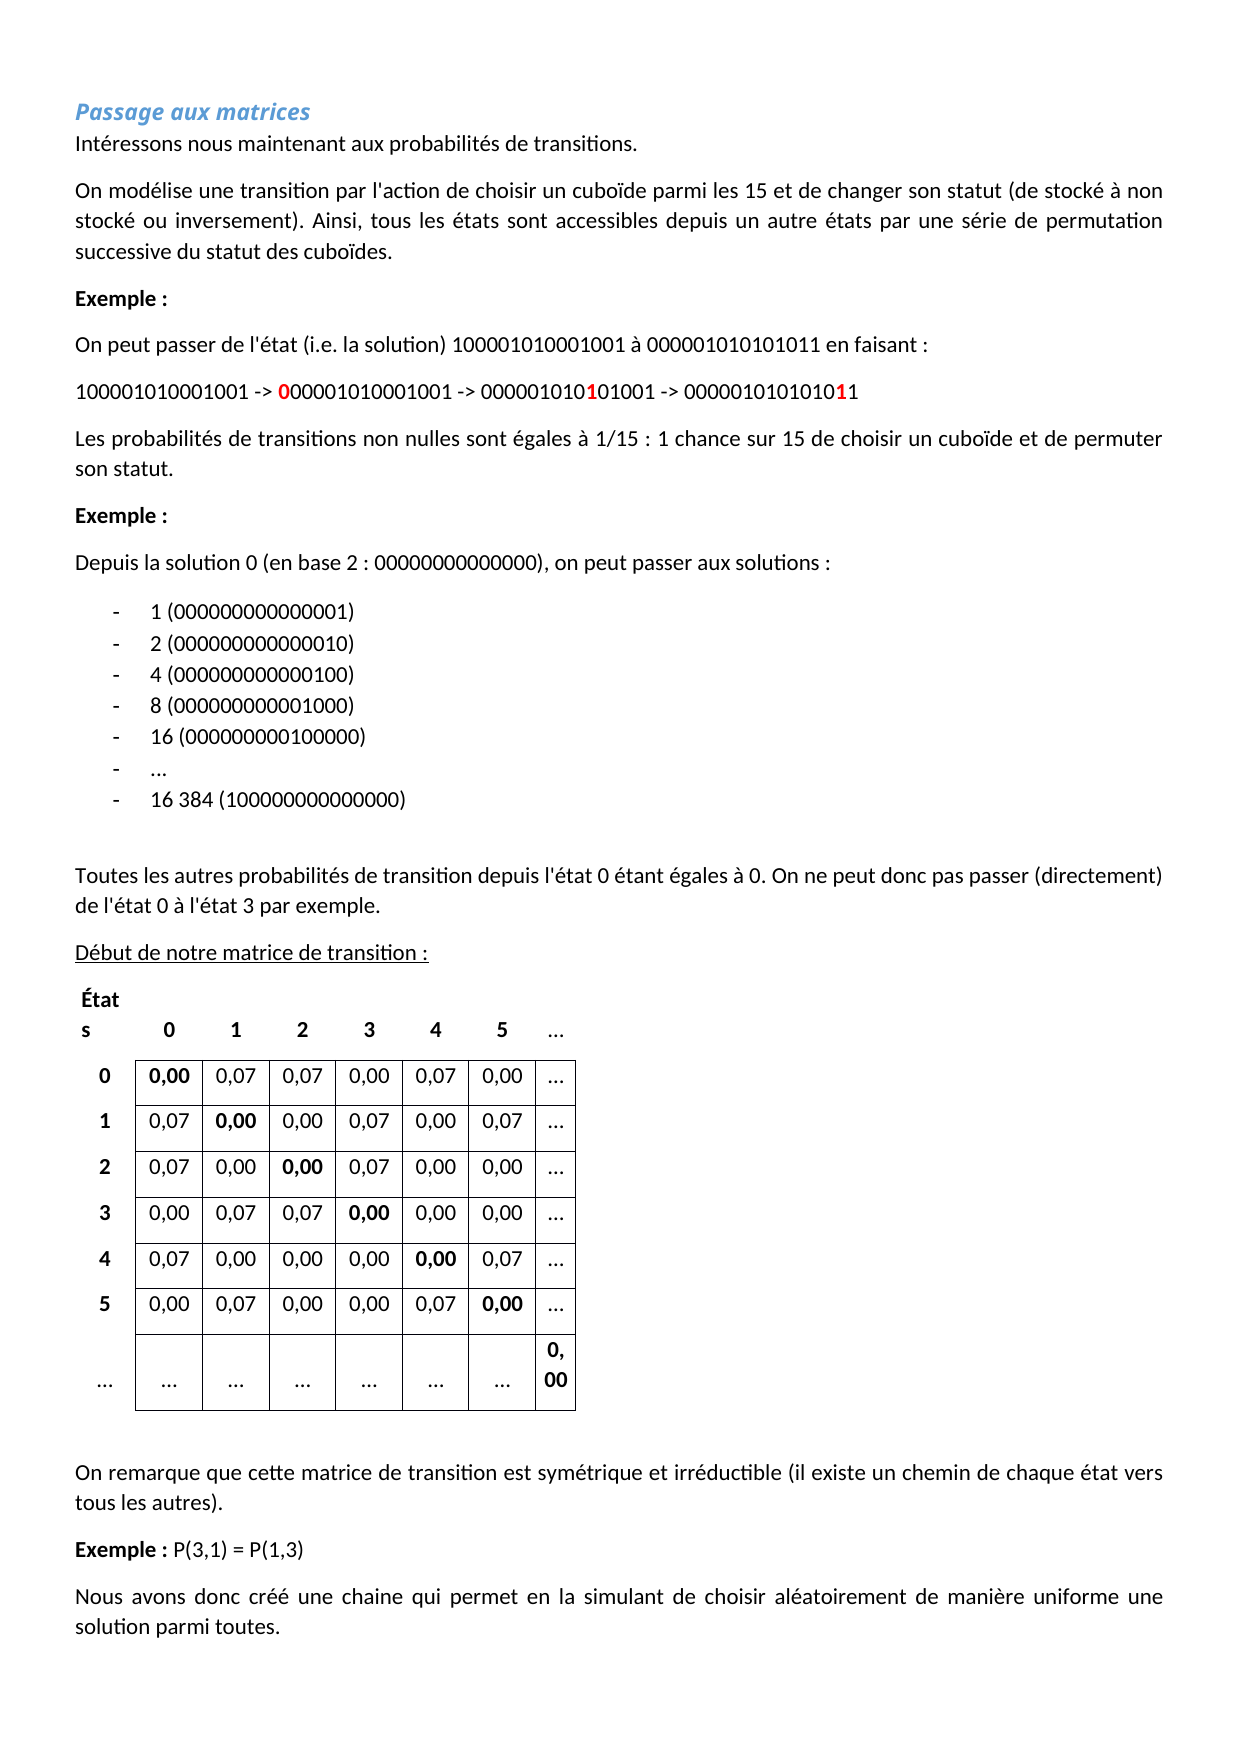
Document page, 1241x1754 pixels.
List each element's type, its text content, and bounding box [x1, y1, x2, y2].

text Depuis la solution 0 (en base 2 : 00000000000000), on peut passer aux solutions : [75, 548, 1165, 576]
table_cell … [536, 1289, 575, 1334]
table_cell 0,07 [469, 1244, 535, 1288]
table_cell 0,00 [403, 1106, 468, 1151]
table_cell 0,07 [270, 1061, 335, 1105]
list 16 (000000000100000) [112, 720, 1165, 751]
table_cell 5 [74, 1288, 135, 1334]
table_cell 0,00 [203, 1106, 269, 1151]
table_cell 0,07 [136, 1244, 202, 1288]
table_cell 0,00 [270, 1244, 335, 1288]
table_cell 0,00 [469, 1061, 535, 1105]
text 100001010001001 -> 000001010001001 -> 000001010101001 -> 000001010101011 [75, 377, 1165, 406]
table_header 5 [469, 985, 536, 1060]
list 2 (000000000000010) [112, 626, 1165, 658]
table_cell 0,07 [203, 1061, 269, 1105]
table_cell … [536, 1106, 575, 1151]
table_cell 0,07 [469, 1106, 535, 1151]
text Intéressons nous maintenant aux probabilités de transitions. [75, 129, 1165, 158]
subtitle Passage aux matrices [75, 96, 1165, 127]
table_cell … [336, 1335, 402, 1410]
table_cell 0,07 [203, 1198, 269, 1243]
table_cell 0,00 [203, 1244, 269, 1288]
table_cell … [536, 1244, 575, 1288]
table_cell 0 [74, 1060, 135, 1105]
table_cell … [536, 1198, 575, 1243]
text Exemple : P(3,1) = P(1,3) [75, 1535, 1165, 1563]
table_cell 0,00 [270, 1106, 335, 1151]
table_cell … [536, 1152, 575, 1197]
text Nous avons donc créé une chaine qui permet en la simulant de choisir aléatoirement de manière uniforme une solution parmi toutes. [75, 1582, 1165, 1640]
table_cell 0,07 [336, 1152, 402, 1197]
list 8 (000000000001000) [112, 689, 1165, 720]
list 1 (000000000000001) [112, 595, 1165, 626]
table_cell … [469, 1335, 535, 1410]
table_cell 3 [74, 1197, 135, 1243]
table_cell 0,00 [270, 1152, 335, 1197]
text On peut passer de l'état (i.e. la solution) 100001010001001 à 000001010101011 en faisant : [75, 331, 1165, 359]
table_cell 0,00 [336, 1289, 402, 1334]
table_cell 0,00 [336, 1244, 402, 1288]
text Début de notre matrice de transition : [75, 938, 1165, 966]
table_cell 0,00 [469, 1289, 535, 1334]
table_cell … [536, 1061, 575, 1105]
table_cell 0,00 [136, 1198, 202, 1243]
table_cell … [403, 1335, 468, 1410]
table_header 3 [336, 985, 402, 1060]
table_header 4 [403, 985, 469, 1060]
table_cell … [74, 1334, 135, 1410]
table_cell 0,00 [469, 1198, 535, 1243]
text Exemple : [75, 284, 1165, 312]
table_header 0 [136, 985, 202, 1060]
table_cell 0,00 [403, 1198, 468, 1243]
table_header … [536, 985, 576, 1060]
table_cell 0,00 [403, 1152, 468, 1197]
text Les probabilités de transitions non nulles sont égales à 1/15 : 1 chance sur 15 de choisir un cuboïde et de permuter son statut. [75, 424, 1165, 483]
table_cell … [136, 1335, 202, 1410]
text Toutes les autres probabilités de transition depuis l'état 0 étant égales à 0. On ne peut donc pas passer (directement) de l'état 0 à l'état 3 par exemple. [75, 861, 1165, 919]
table_header États [74, 985, 136, 1060]
table_cell 0,00 [203, 1152, 269, 1197]
table_cell 0,07 [336, 1106, 402, 1151]
table_cell 0,07 [203, 1289, 269, 1334]
table_cell 0,07 [136, 1106, 202, 1151]
table_cell … [270, 1335, 335, 1410]
table_cell 2 [74, 1151, 135, 1197]
table_cell 0,07 [403, 1289, 468, 1334]
list 4 (000000000000100) [112, 658, 1165, 689]
table_cell 0,00 [136, 1061, 202, 1105]
table_cell 4 [74, 1243, 135, 1288]
table_cell … [203, 1335, 269, 1410]
table_header 2 [269, 985, 336, 1060]
table_cell 0,00 [270, 1289, 335, 1334]
table_cell 0,00 [336, 1198, 402, 1243]
table_cell 1 [74, 1105, 135, 1151]
text On remarque que cette matrice de transition est symétrique et irréductible (il existe un chemin de chaque état vers tous les autres). [75, 1458, 1165, 1516]
table_cell 0,00 [136, 1289, 202, 1334]
table_cell 0,00 [403, 1244, 468, 1288]
table_cell 0,07 [403, 1061, 468, 1105]
table_cell 0,07 [270, 1198, 335, 1243]
table_cell 0,00 [469, 1152, 535, 1197]
table_header 1 [203, 985, 269, 1060]
text On modélise une transition par l'action de choisir un cuboïde parmi les 15 et de changer son statut (de stocké à non stocké ou inversement). Ainsi, tous les états sont accessibles depuis un autre états par une série de permutation successive du statut des cuboïdes. [75, 176, 1165, 265]
table_cell 0,00 [536, 1335, 575, 1410]
text Exemple : [75, 501, 1165, 529]
list 16 384 (100000000000000) [112, 783, 1165, 814]
list ... [112, 751, 1165, 783]
table_cell 0,07 [136, 1152, 202, 1197]
table_cell 0,00 [336, 1061, 402, 1105]
